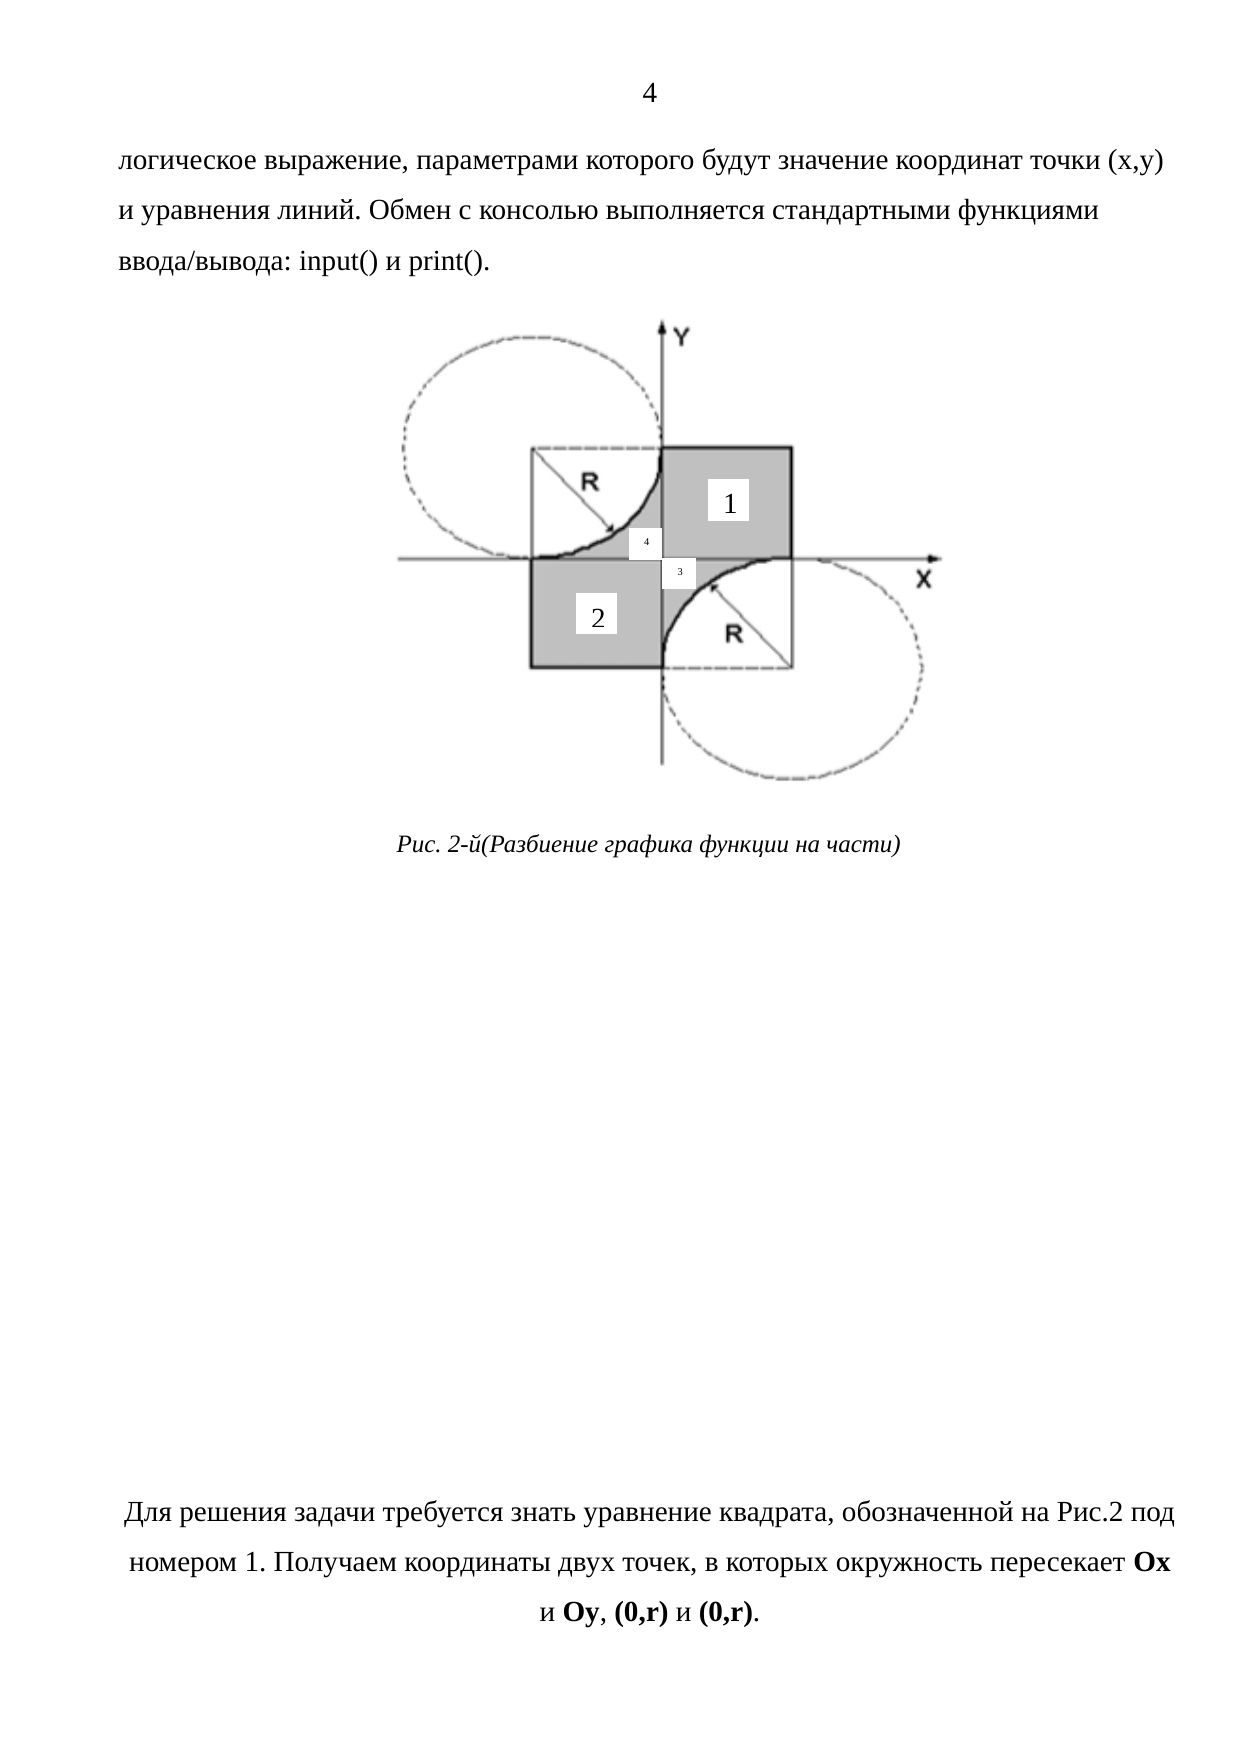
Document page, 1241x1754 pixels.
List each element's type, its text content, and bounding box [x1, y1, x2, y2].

text Рис. 2-й(Разбиение графика функции на части) [122, 829, 1177, 857]
text Для решения задачи требуется знать уравнение квадрата, обозначенной на Рис.2 под номером 1. Получаем координаты двух точек, в которых окружность пересекает Ох и Оу, (0,r) и (0,r). [118, 308, 1181, 1628]
text логическое выражение, параметрами которого будут значение координат точки (x,y) и уравнения линий. Обмен с консолью выполняется стандартными функциями ввода/вывода: input() и print(). [118, 142, 1181, 276]
text 2 [591, 601, 602, 627]
text 1 [723, 487, 734, 513]
